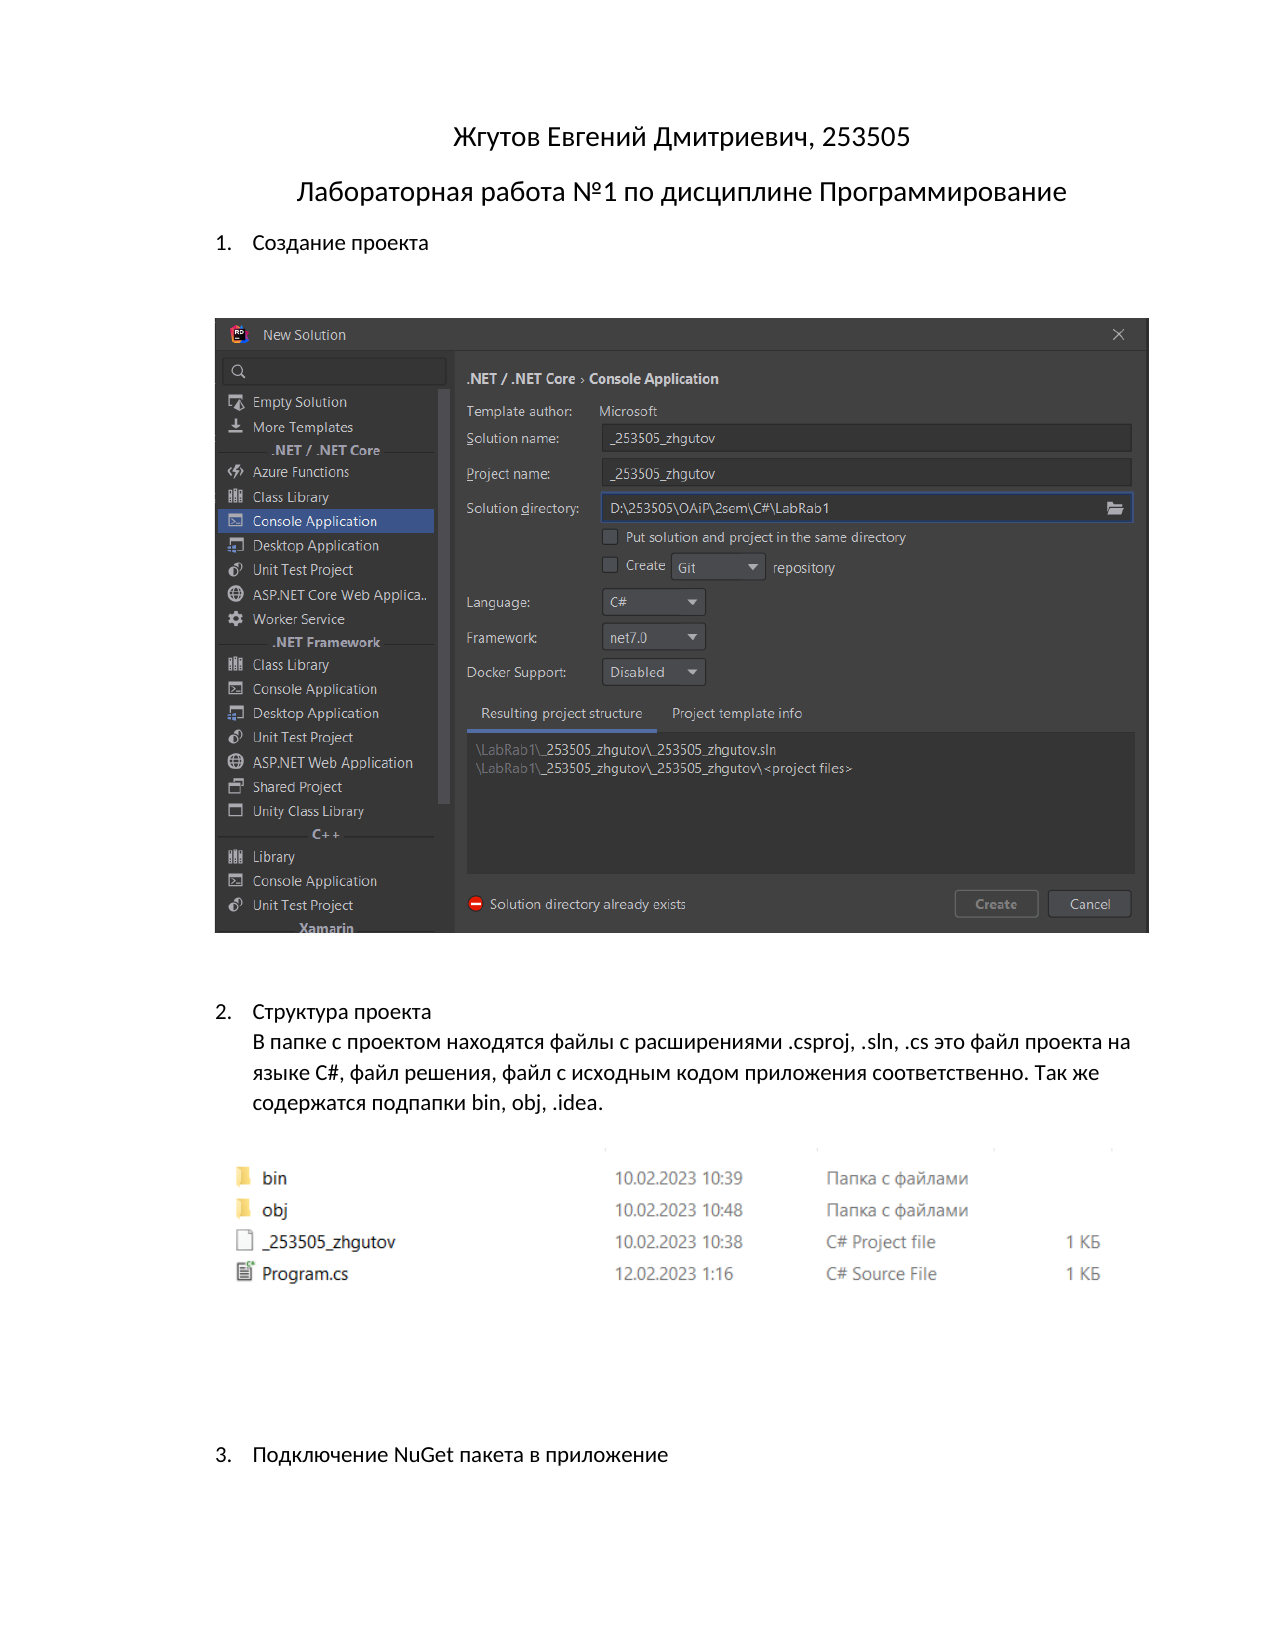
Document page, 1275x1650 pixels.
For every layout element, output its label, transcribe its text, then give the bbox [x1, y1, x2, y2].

list В папке с проектом находятся файлы с расширениями .csproj, .sln, .cs это файл проекта на языке С#, файл решения, файл с исходным кодом приложения соответственно. Так же содержатся подпапки bin, obj, .idea. [252, 1027, 1186, 1116]
list Структура проекта [215, 997, 1186, 1025]
list Подключение NuGet пакета в приложение [215, 1440, 1186, 1468]
picture [214, 318, 1149, 933]
text Лабораторная работа №1 по дисциплине Программирование [177, 173, 1186, 209]
text Жгутов Евгений Дмитриевич, 253505 [177, 118, 1186, 154]
list Создание проекта [215, 228, 1186, 256]
picture [214, 1148, 1149, 1345]
